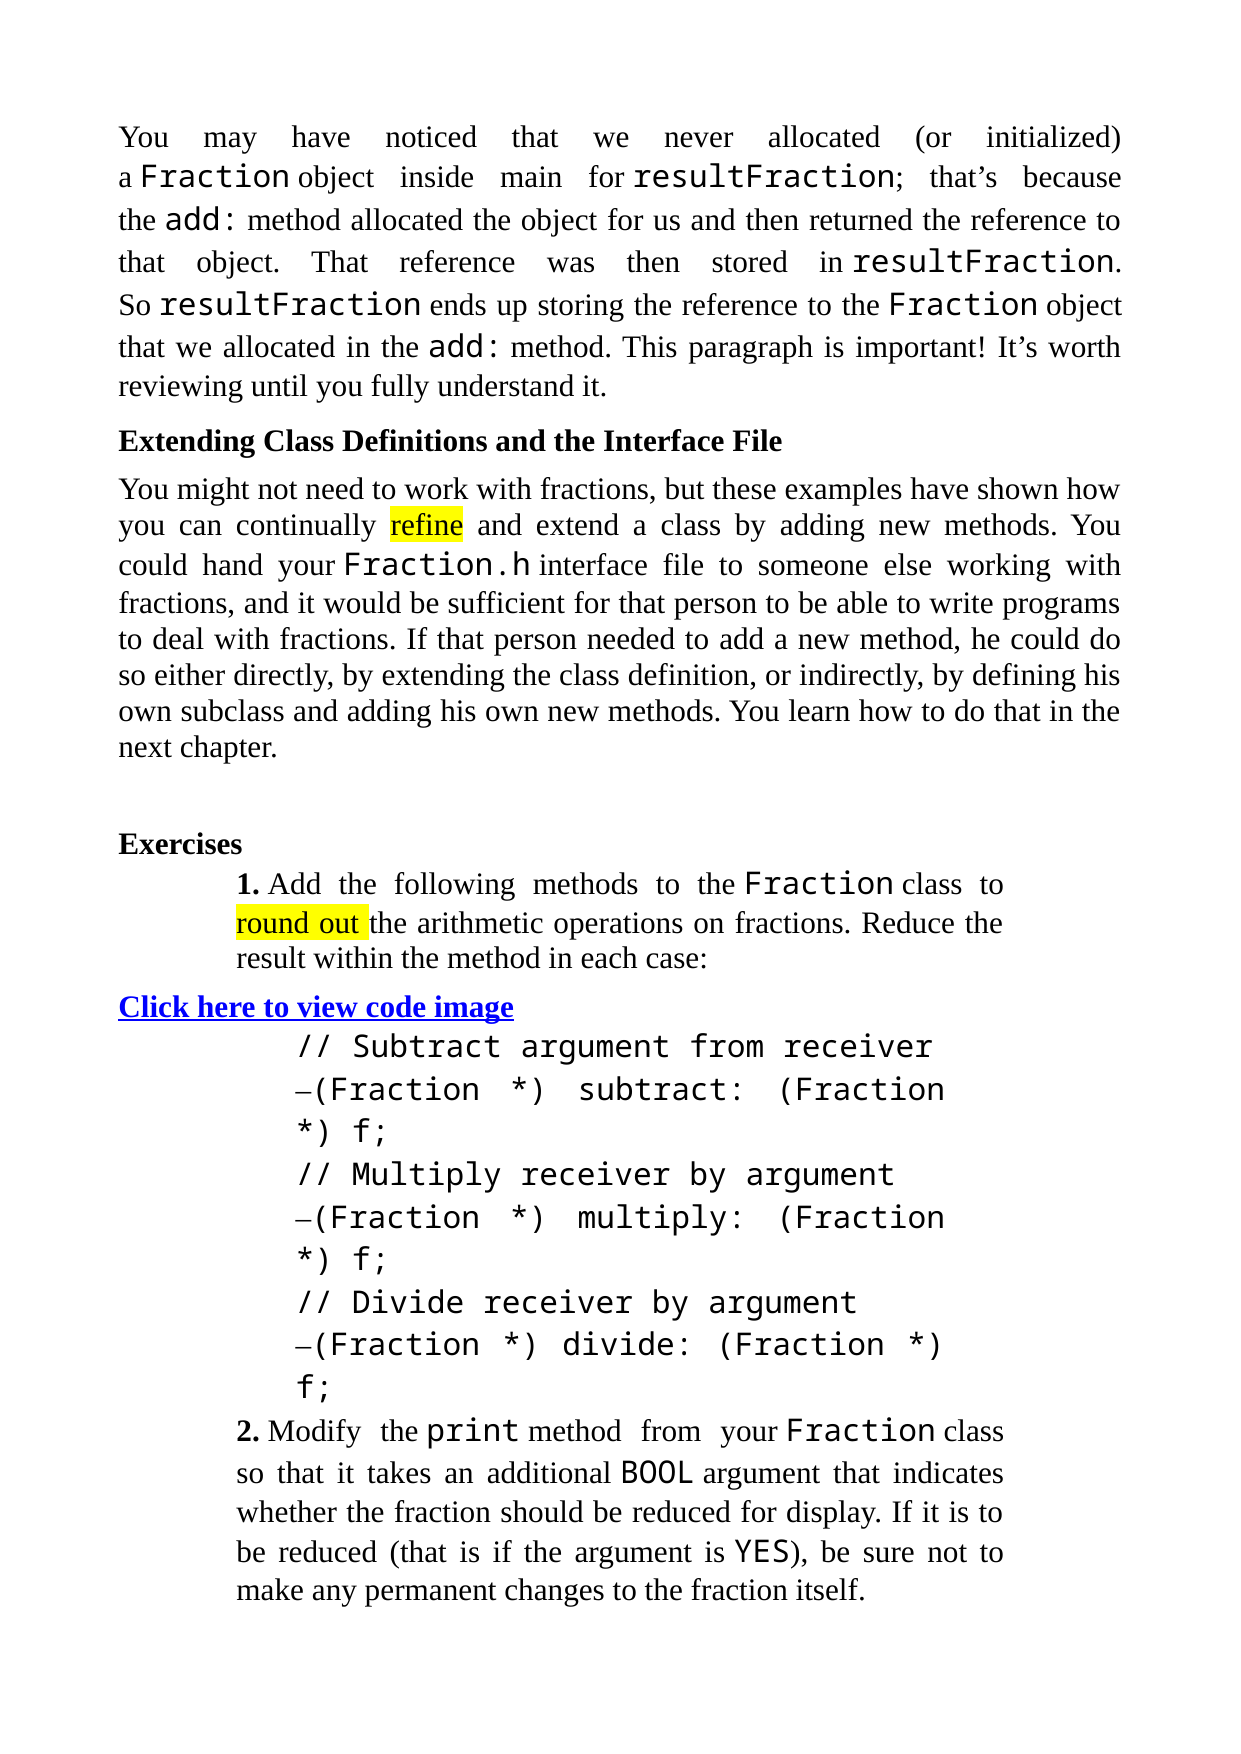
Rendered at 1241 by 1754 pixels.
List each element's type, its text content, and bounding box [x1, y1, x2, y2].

text Extending Class Definitions and the Interface File [118, 422, 1122, 458]
text 1. Add the following methods to the Fraction class to round out the arithmetic operations on fractions. Reduce the result within the method in each case: [236, 861, 1004, 976]
text Exercises [118, 825, 1122, 861]
text // Subtract argument from receiver –(Fraction *) subtract: (Fraction *) f; // Multiply receiver by argument –(Fraction *) multiply: (Fraction *) f; // Divide receiver by argument –(Fraction *) divide: (Fraction *) f; [295, 1024, 945, 1408]
text Click here to view code image [118, 988, 1122, 1024]
text You may have noticed that we never allocated (or initialized) a Fraction object inside main for resultFraction; that’s because the add: method allocated the object for us and then returned the reference to that object. That reference was then stored in resultFraction. So resultFraction ends up storing the reference to the Fraction object that we allocated in the add: method. This paragraph is important! It’s worth reviewing until you fully understand it. [118, 118, 1122, 403]
text You might not need to work with fractions, but these examples have shown how you can continually refine and extend a class by adding new methods. You could hand your Fraction.h interface file to someone else working with fractions, and it would be sufficient for that person to be able to write programs to deal with fractions. If that person needed to add a new method, he could do so either directly, by extending the class definition, or indirectly, by defining his own subclass and adding his own new methods. You learn how to do that in the next chapter. [118, 470, 1122, 764]
text 2. Modify the print method from your Fraction class so that it takes an additional BOOL argument that indicates whether the fraction should be reduced for display. If it is to be reduced (that is if the argument is YES), be sure not to make any permanent changes to the fraction itself. [236, 1408, 1004, 1607]
